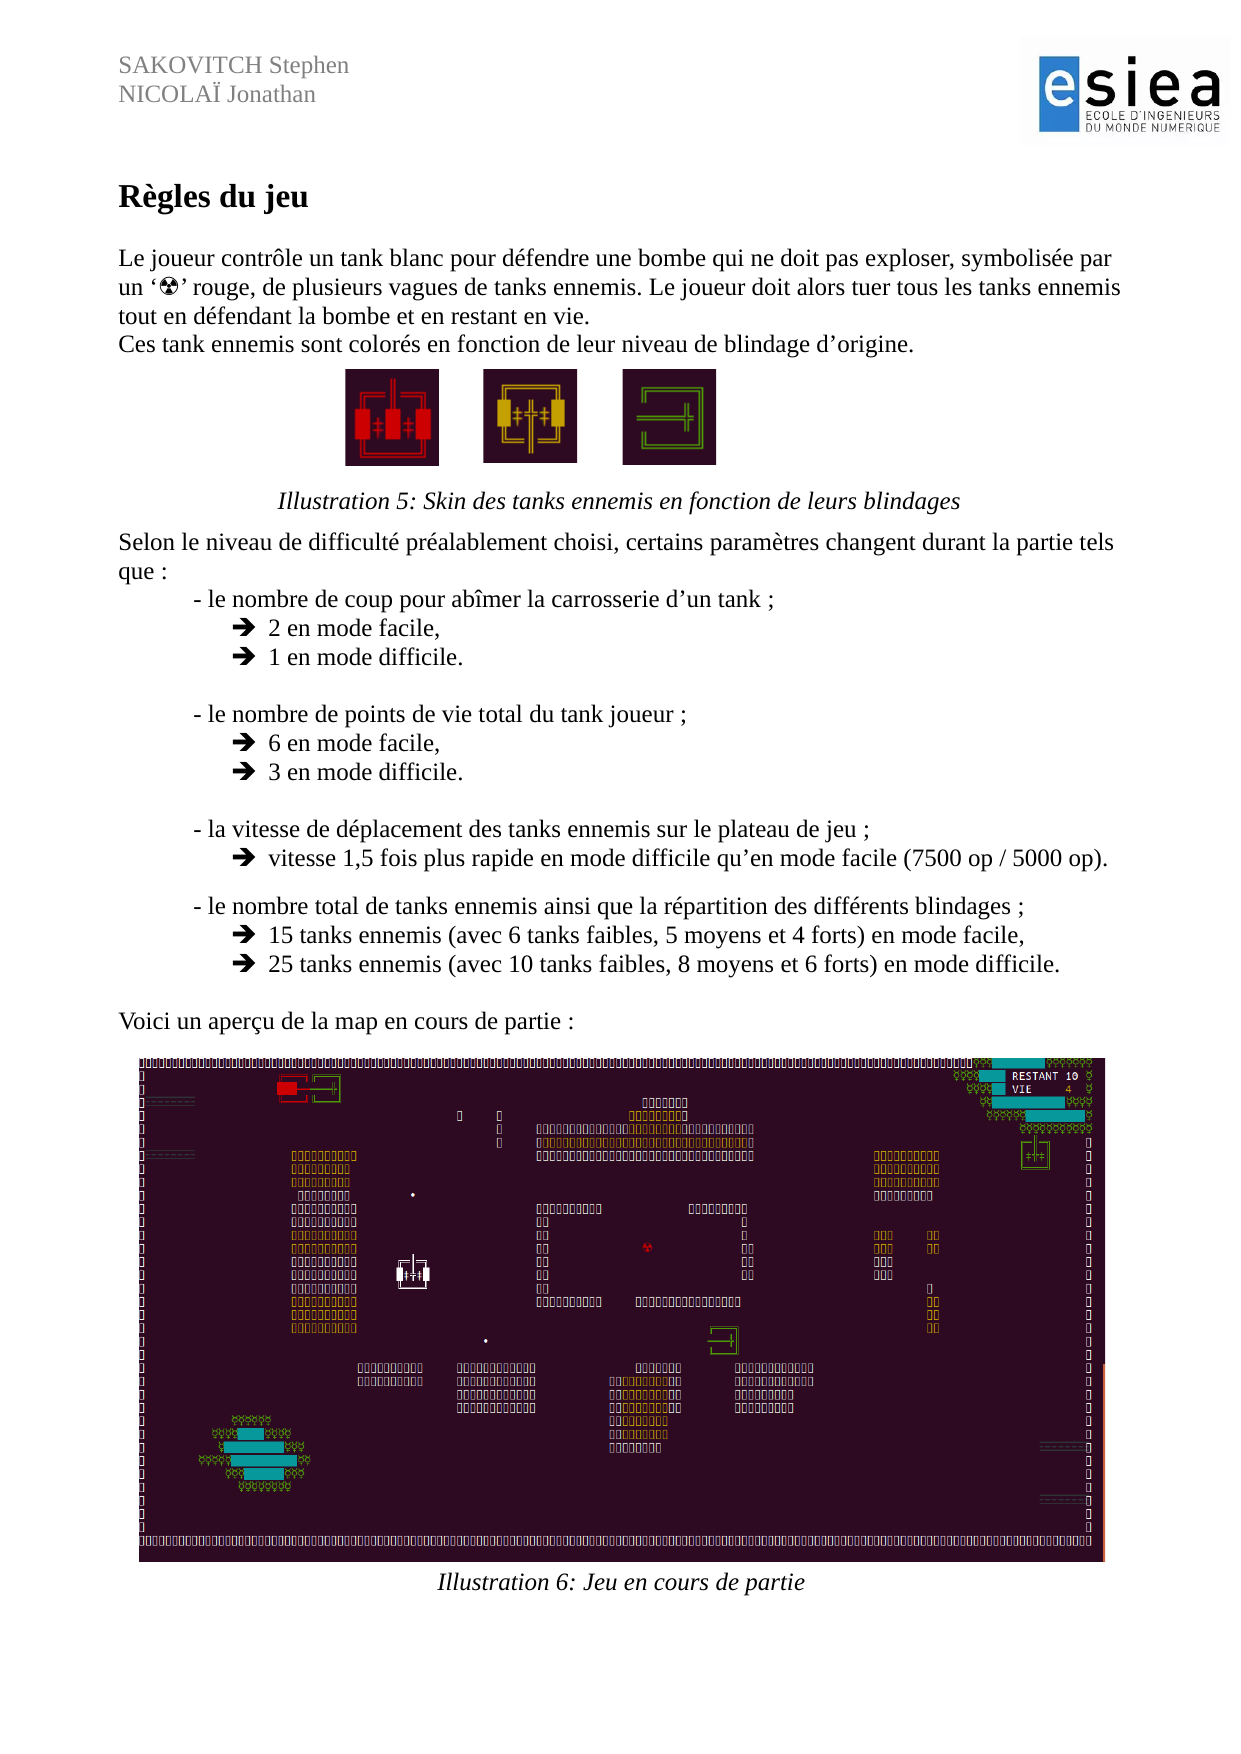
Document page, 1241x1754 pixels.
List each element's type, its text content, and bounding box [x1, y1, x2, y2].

list 6 en mode facile, [231, 728, 1122, 757]
text - le nombre de coup pour abîmer la carrosserie d’un tank ; [118, 584, 1122, 613]
text Le joueur contrôle un tank blanc pour défendre une bombe qui ne doit pas exploser, symbolisée par un ‘☢’ rouge, de plusieurs vagues de tanks ennemis. Le joueur doit alors tuer tous les tanks ennemis tout en défendant la bombe et en restant en vie. [118, 243, 1122, 329]
picture [563, 376, 578, 463]
text - le nombre de points de vie total du tank joueur ; [118, 699, 1122, 728]
list 15 tanks ennemis (avec 6 tanks faibles, 5 moyens et 4 forts) en mode facile, [231, 920, 1122, 949]
list 2 en mode facile, [231, 613, 1122, 642]
list vitesse 1,5 fois plus rapide en mode difficile qu’en mode facile (7500 op / 5000 op). [231, 843, 1122, 872]
picture [698, 369, 717, 465]
text Illustration 5: Skin des tanks ennemis en fonction de leurs blindages [118, 486, 1122, 514]
list 3 en mode difficile. [231, 757, 1122, 786]
list 25 tanks ennemis (avec 10 tanks faibles, 8 moyens et 6 forts) en mode difficile. [231, 949, 1122, 977]
text Illustration 6: Jeu en cours de partie [139, 1562, 1105, 1596]
picture [139, 1058, 1106, 1562]
text Règles du jeu [118, 176, 1122, 214]
list 1 en mode difficile. [231, 642, 1122, 671]
text - le nombre total de tanks ennemis ainsi que la répartition des différents blindages ; [118, 891, 1122, 920]
text - la vitesse de déplacement des tanks ennemis sur le plateau de jeu ; [118, 814, 1122, 843]
text Voici un aperçu de la map en cours de partie : [118, 1006, 1122, 1035]
text Ces tank ennemis sont colorés en fonction de leur niveau de blindage d’origine. [118, 329, 1122, 358]
picture [1020, 37, 1231, 145]
text Selon le niveau de difficulté préalablement choisi, certains paramètres changent durant la partie tels que : [118, 527, 1122, 584]
picture [345, 369, 363, 432]
